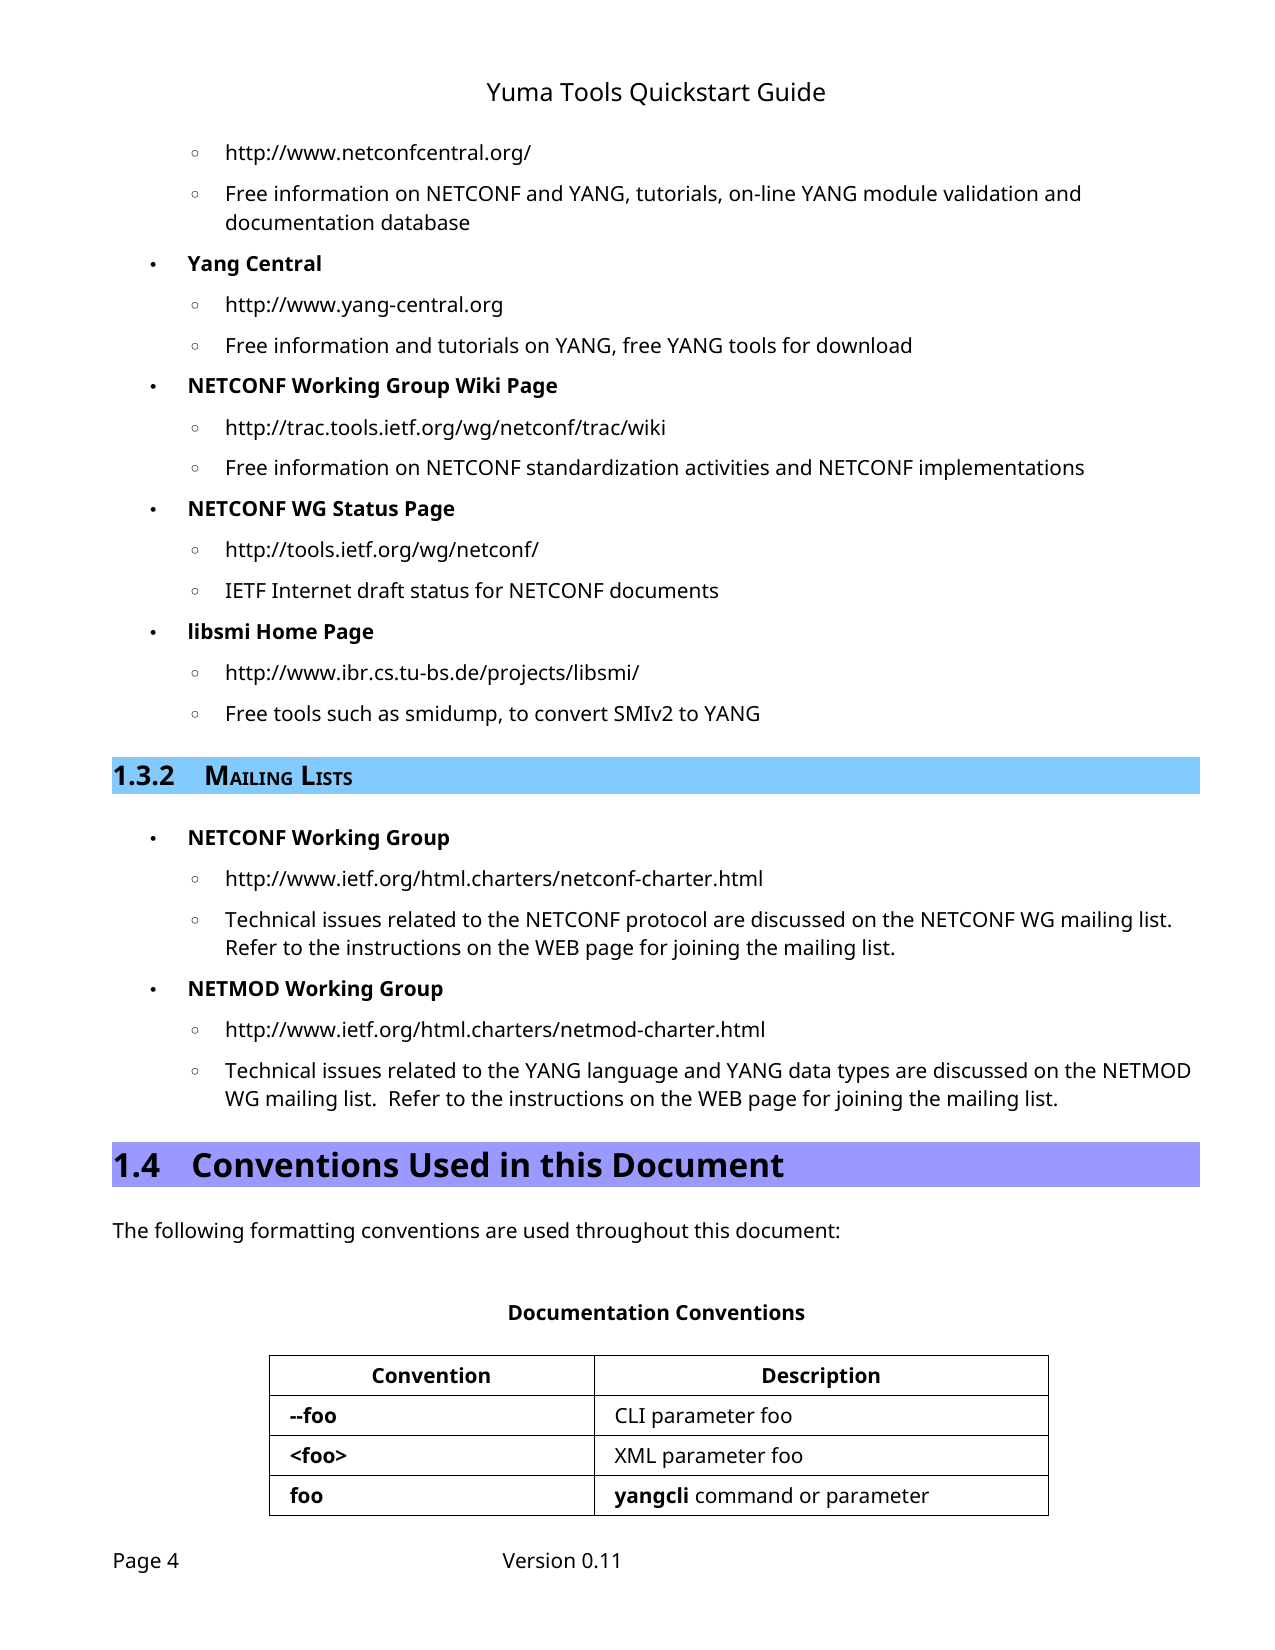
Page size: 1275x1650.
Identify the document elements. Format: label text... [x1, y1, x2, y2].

list NETCONF Working Group Wiki Page [150, 372, 1200, 400]
list Technical issues related to the NETCONF protocol are discussed on the NETCONF WG mailing list. Refer to the instructions on the WEB page for joining the mailing list. [187, 905, 1200, 962]
table_cell XML parameter foo [595, 1436, 1048, 1475]
table_cell CLI parameter foo [595, 1396, 1048, 1435]
list http://www.netconfcentral.org/ [187, 138, 1200, 167]
list http://www.ietf.org/html.charters/netmod-charter.html [187, 1015, 1200, 1043]
list http://tools.ietf.org/wg/netconf/ [187, 535, 1200, 564]
subtitle Documentation Conventions [127, 1298, 1185, 1327]
list http://trac.tools.ietf.org/wg/netconf/trac/wiki [187, 413, 1200, 441]
text The following formatting conventions are used throughout this document: [112, 1217, 1200, 1245]
list Free information on NETCONF standardization activities and NETCONF implementations [187, 453, 1200, 482]
list NETCONF WG Status Page [150, 494, 1200, 523]
list Free tools such as smidump, to convert SMIv2 to YANG [187, 699, 1200, 728]
list Free information on NETCONF and YANG, tutorials, on-line YANG module validation and documentation database [187, 179, 1200, 236]
subtitle Mailing Lists [112, 757, 1200, 794]
list libsmi Home Page [150, 617, 1200, 646]
list IETF Internet draft status for NETCONF documents [187, 576, 1200, 605]
subtitle Conventions Used in this Document [112, 1142, 1200, 1187]
table_cell <foo> [270, 1436, 594, 1475]
table_header Description [595, 1356, 1048, 1395]
list NETMOD Working Group [150, 974, 1200, 1002]
list NETCONF Working Group [150, 823, 1200, 851]
list http://www.ibr.cs.tu-bs.de/projects/libsmi/ [187, 658, 1200, 687]
list http://www.ietf.org/html.charters/netconf-charter.html [187, 864, 1200, 892]
list http://www.yang-central.org [187, 290, 1200, 318]
list Yang Central [150, 249, 1200, 277]
list Free information and tutorials on YANG, free YANG tools for download [187, 331, 1200, 359]
table_header Convention [270, 1356, 594, 1395]
table_cell --foo [270, 1396, 594, 1435]
table_cell yangcli command or parameter [595, 1476, 1048, 1515]
table_cell foo [270, 1476, 594, 1515]
list Technical issues related to the YANG language and YANG data types are discussed on the NETMOD WG mailing list. Refer to the instructions on the WEB page for joining the mailing list. [187, 1056, 1200, 1113]
